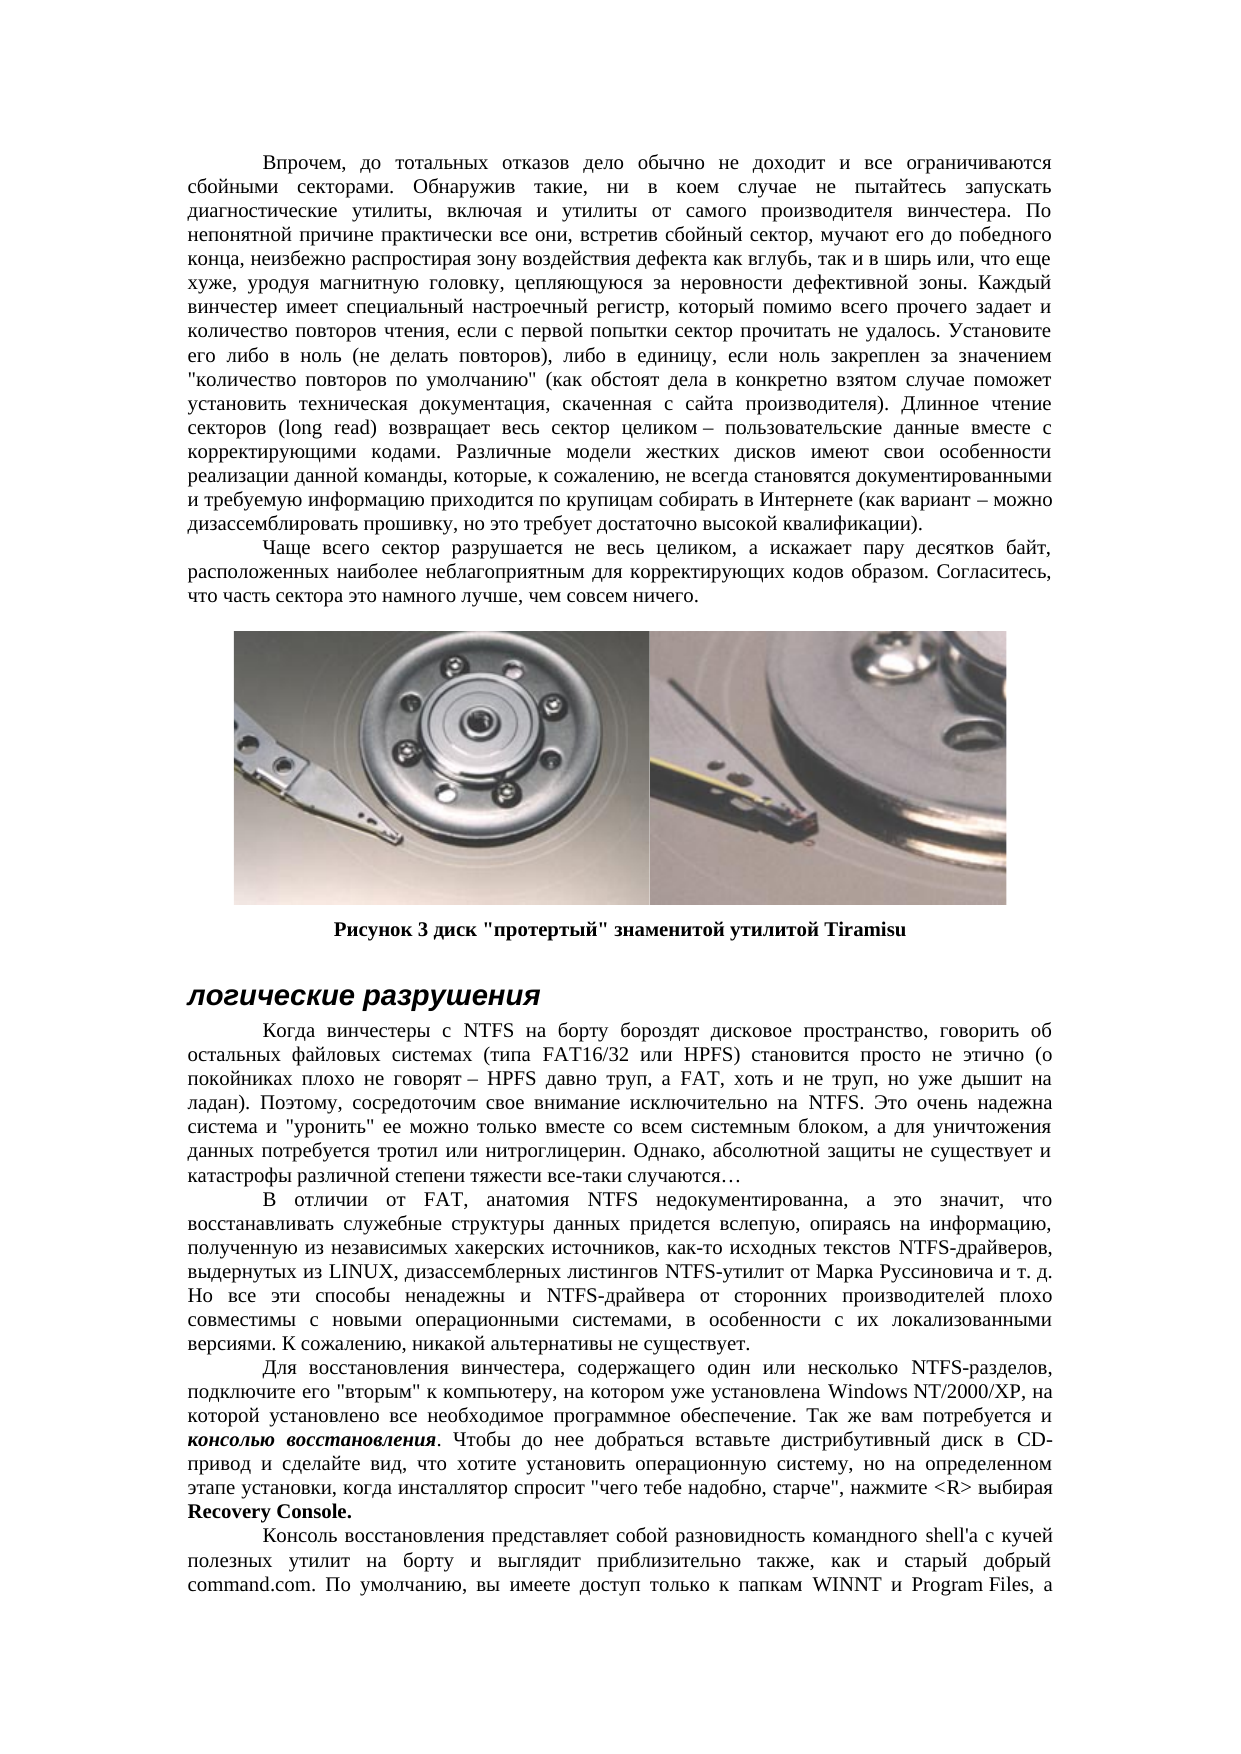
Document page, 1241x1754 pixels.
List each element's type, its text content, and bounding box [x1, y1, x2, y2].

subtitle логические разрушения [187, 978, 1053, 1012]
text Рисунок 3 диск "протертый" знаменитой утилитой Tiramisu [187, 917, 1053, 941]
text Для восстановления винчестера, содержащего один или несколько NTFS-разделов, подключите его "вторым" к компьютеру, на котором уже установлена Windows NT/2000/XP, на которой установлено все необходимое программное обеспечение. Так же вам потребуется и консолью восстановления. Чтобы до нее добраться вставьте дистрибутивный диск в CD-привод и сделайте вид, что хотите установить операционную систему, но на определенном этапе установки, когда инсталлятор спросит "чего тебе надобно, старче", нажмите <R> выбирая Recovery Console. [187, 1355, 1053, 1523]
text Чаще всего сектор разрушается не весь целиком, а искажает пару десятков байт, расположенных наиболее неблагоприятным для корректирующих кодов образом. Согласитесь, что часть сектора это намного лучше, чем совсем ничего. [187, 535, 1053, 607]
text В отличии от FAT, анатомия NTFS недокументированна, а это значит, что восстанавливать служебные структуры данных придется вслепую, опираясь на информацию, полученную из независимых хакерских источников, как-то исходных текстов NTFS-драйверов, выдернутых из LINUX, дизассемблерных листингов NTFS-утилит от Марка Руссиновича и т. д. Но все эти способы ненадежны и NTFS-драйвера от сторонних производителей плохо совместимы с новыми операционными системами, в особенности с их локализованными версиями. К сожалению, никакой альтернативы не существует. [187, 1187, 1053, 1355]
picture [233, 631, 1007, 905]
text Когда винчестеры с NTFS на борту бороздят дисковое пространство, говорить об остальных файловых системах (типа FAT16/32 или HPFS) становится просто не этично (о покойниках плохо не говорят – HPFS давно труп, а FAT, хоть и не труп, но уже дышит на ладан). Поэтому, сосредоточим свое внимание исключительно на NTFS. Это очень надежна система и "уронить" ее можно только вместе со всем системным блоком, а для уничтожения данных потребуется тротил или нитроглицерин. Однако, абсолютной защиты не существует и катастрофы различной степени тяжести все-таки случаются… [187, 1018, 1053, 1187]
text Консоль восстановления представляет собой разновидность командного shell'а с кучей полезных утилит на борту и выглядит приблизительно также, как и старый добрый command.com. По умолчанию, вы имеете доступ только к папкам WINNT и Program Files, а [187, 1523, 1053, 1596]
text Впрочем, до тотальных отказов дело обычно не доходит и все ограничиваются сбойными секторами. Обнаружив такие, ни в коем случае не пытайтесь запускать диагностические утилиты, включая и утилиты от самого производителя винчестера. По непонятной причине практически все они, встретив сбойный сектор, мучают его до победного конца, неизбежно распростирая зону воздействия дефекта как вглубь, так и в ширь или, что еще хуже, уродуя магнитную головку, цепляющуюся за неровности дефективной зоны. Каждый винчестер имеет специальный настроечный регистр, который помимо всего прочего задает и количество повторов чтения, если с первой попытки сектор прочитать не удалось. Установите его либо в ноль (не делать повторов), либо в единицу, если ноль закреплен за значением "количество повторов по умолчанию" (как обстоят дела в конкретно взятом случае поможет установить техническая документация, скаченная с сайта производителя). Длинное чтение секторов (long read) возвращает весь сектор целиком – пользовательские данные вместе с корректирующими кодами. Различные модели жестких дисков имеют свои особенности реализации данной команды, которые, к сожалению, не всегда становятся документированными и требуемую информацию приходится по крупицам собирать в Интернете (как вариант – можно дизассемблировать прошивку, но это требует достаточно высокой квалификации). [187, 150, 1053, 535]
